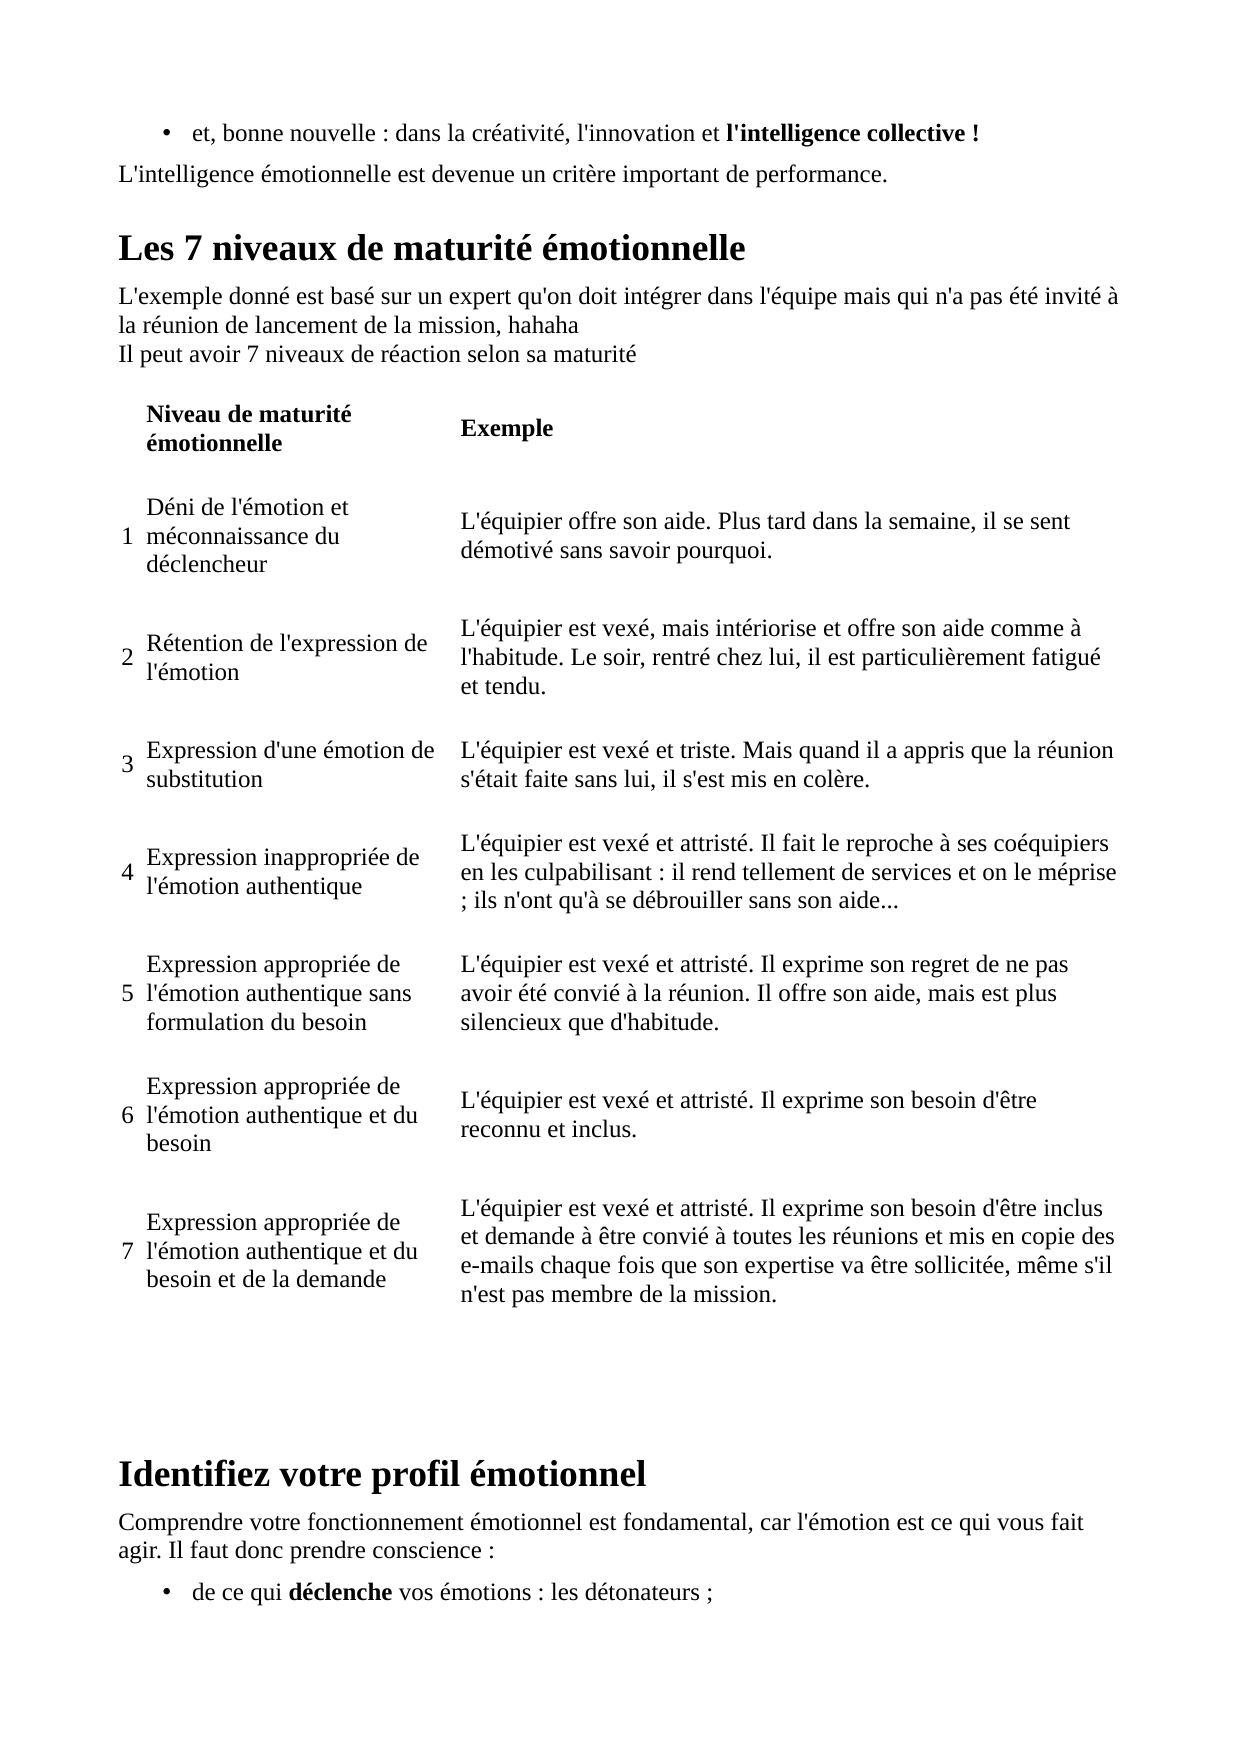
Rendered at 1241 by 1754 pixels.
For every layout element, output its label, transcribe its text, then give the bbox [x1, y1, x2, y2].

table_cell Expression appropriée de l'émotion authentique et du besoin [143, 1068, 457, 1190]
table_cell L'équipier est vexé et attristé. Il exprime son besoin d'être inclus et demande à être convié à toutes les réunions et mis en copie des e-mails chaque fois que son expertise va être sollicitée, même s'il n'est pas membre de la mission. [458, 1190, 1122, 1340]
table_header [118, 396, 143, 489]
table_cell L'équipier est vexé et attristé. Il exprime son regret de ne pas avoir été convié à la réunion. Il offre son aide, mais est plus silencieux que d'habitude. [458, 947, 1122, 1068]
text L'intelligence émotionnelle est devenue un critère important de performance. [118, 159, 1122, 188]
table_cell Expression inappropriée de l'émotion authentique [143, 825, 457, 947]
table_cell 2 [118, 611, 143, 732]
subtitle Les 7 niveaux de maturité émotionnelle [118, 226, 1122, 269]
subtitle Identifiez votre profil émotionnel [118, 1451, 1122, 1494]
table_cell Expression appropriée de l'émotion authentique et du besoin et de la demande [143, 1190, 457, 1340]
table_cell 6 [118, 1068, 143, 1190]
table_cell L'équipier est vexé et triste. Mais quand il a appris que la réunion s'était faite sans lui, il s'est mis en colère. [458, 732, 1122, 825]
table_header Niveau de maturité émotionnelle [143, 396, 457, 489]
table_cell L'équipier est vexé, mais intériorise et offre son aide comme à l'habitude. Le soir, rentré chez lui, il est particulièrement fatigué et tendu. [458, 611, 1122, 732]
text L'exemple donné est basé sur un expert qu'on doit intégrer dans l'équipe mais qui n'a pas été invité à la réunion de lancement de la mission, hahaha [118, 281, 1122, 339]
table_cell 7 [118, 1190, 143, 1340]
list de ce qui déclenche vos émotions : les détonateurs ; [162, 1577, 1122, 1606]
table_cell Expression appropriée de l'émotion authentique sans formulation du besoin [143, 947, 457, 1068]
text Comprendre votre fonctionnement émotionnel est fondamental, car l'émotion est ce qui vous fait agir. Il faut donc prendre conscience : [118, 1507, 1122, 1564]
table_cell L'équipier est vexé et attristé. Il fait le reproche à ses coéquipiers en les culpabilisant : il rend tellement de services et on le méprise ; ils n'ont qu'à se débrouiller sans son aide... [458, 825, 1122, 947]
table_cell 1 [118, 489, 143, 611]
table_cell L'équipier est vexé et attristé. Il exprime son besoin d'être reconnu et inclus. [458, 1068, 1122, 1190]
table_cell Expression d'une émotion de substitution [143, 732, 457, 825]
table_cell Rétention de l'expression de l'émotion [143, 611, 457, 732]
table_cell 5 [118, 947, 143, 1068]
list et, bonne nouvelle : dans la créativité, l'innovation et l'intelligence collective ! [162, 118, 1122, 147]
text Il peut avoir 7 niveaux de réaction selon sa maturité [118, 339, 1122, 367]
table_cell Déni de l'émotion et méconnaissance du déclencheur [143, 489, 457, 611]
table_cell L'équipier offre son aide. Plus tard dans la semaine, il se sent démotivé sans savoir pourquoi. [458, 489, 1122, 611]
table_cell 3 [118, 732, 143, 825]
table_cell 4 [118, 825, 143, 947]
table_header Exemple [458, 396, 1122, 489]
